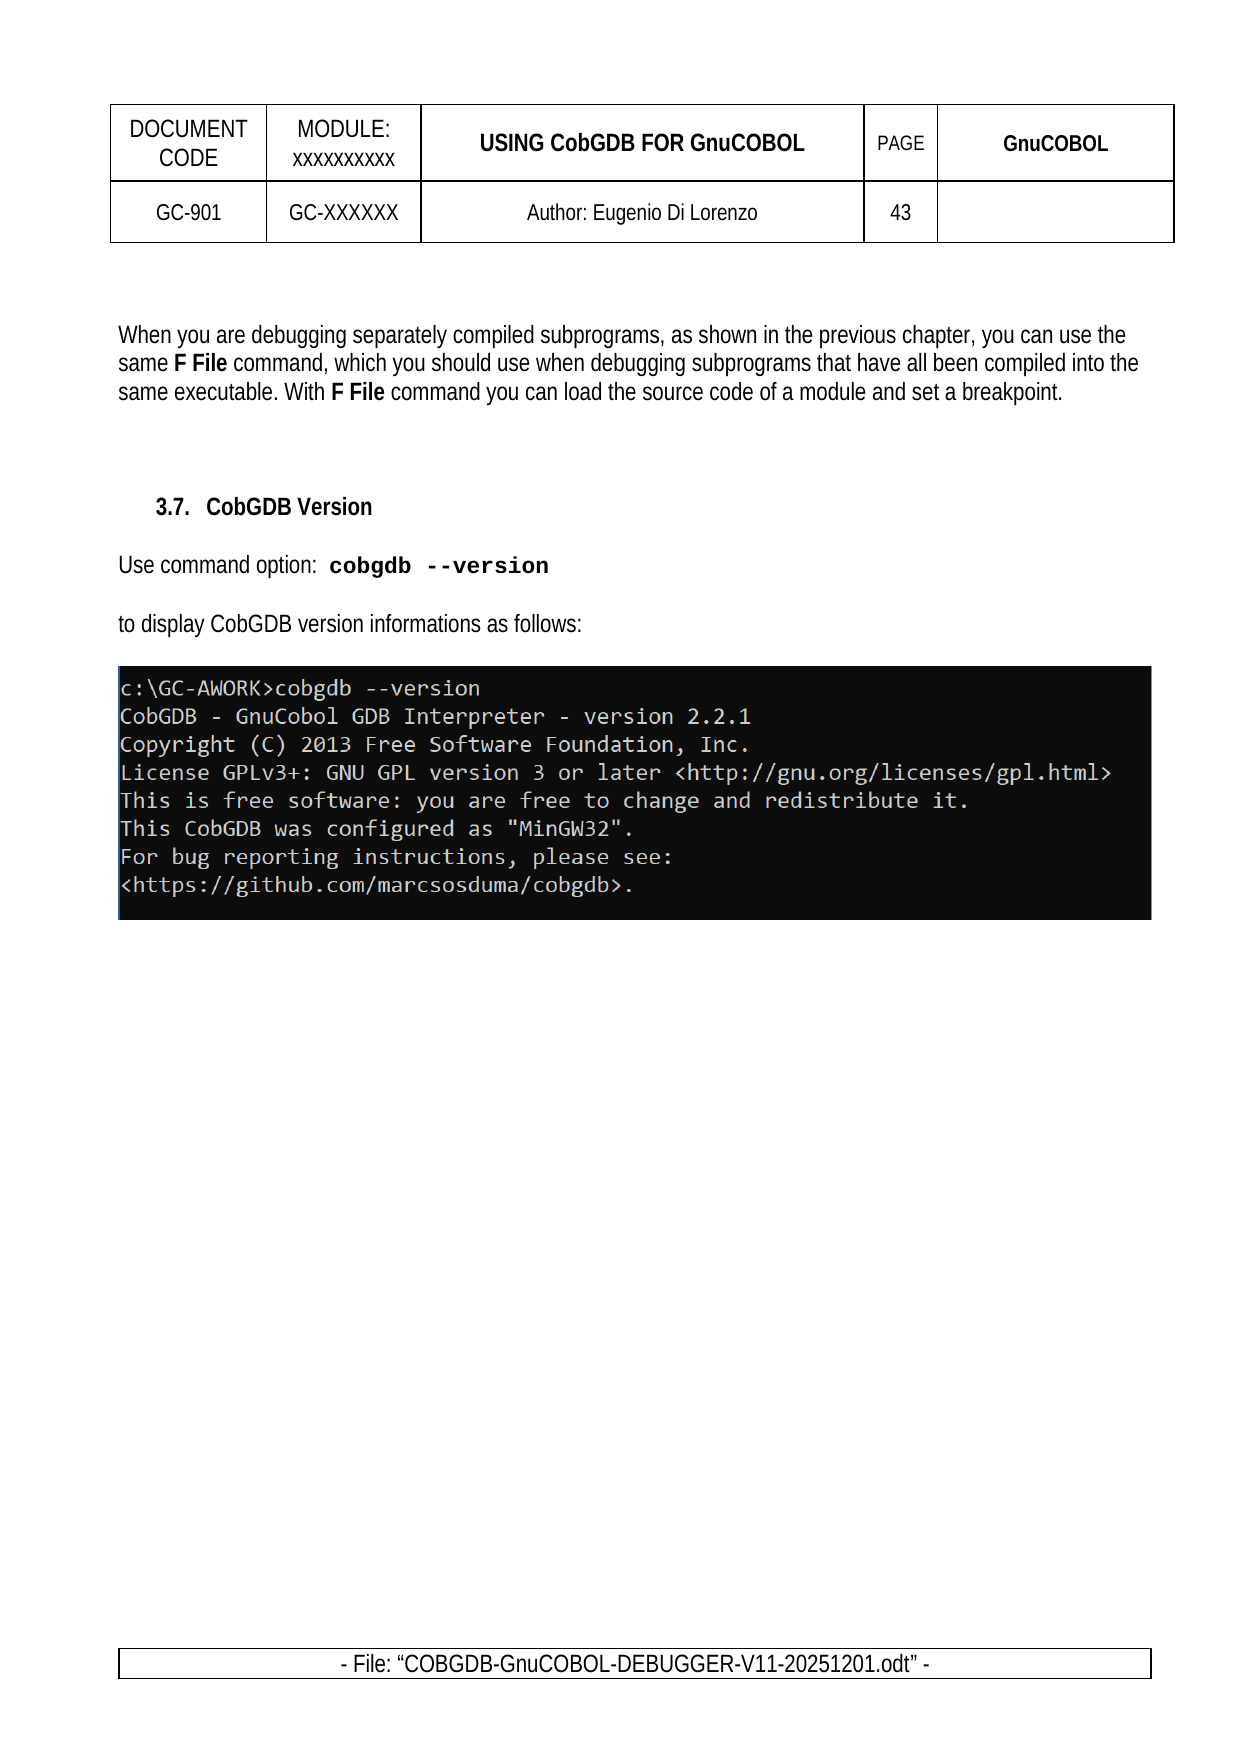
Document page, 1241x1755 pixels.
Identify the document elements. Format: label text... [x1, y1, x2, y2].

text Use command option: cobgdb --version [118, 549, 1152, 580]
subtitle CobGDB Version [156, 491, 1152, 520]
text to display CobGDB version informations as follows: [118, 609, 1152, 637]
picture [118, 666, 1152, 920]
text When you are debugging separately compiled subprograms, as shown in the previous chapter, you can use the same F File command, which you should use when debugging subprograms that have all been compiled into the same executable. With F File command you can load the source code of a module and set a breakpoint. [118, 319, 1152, 406]
